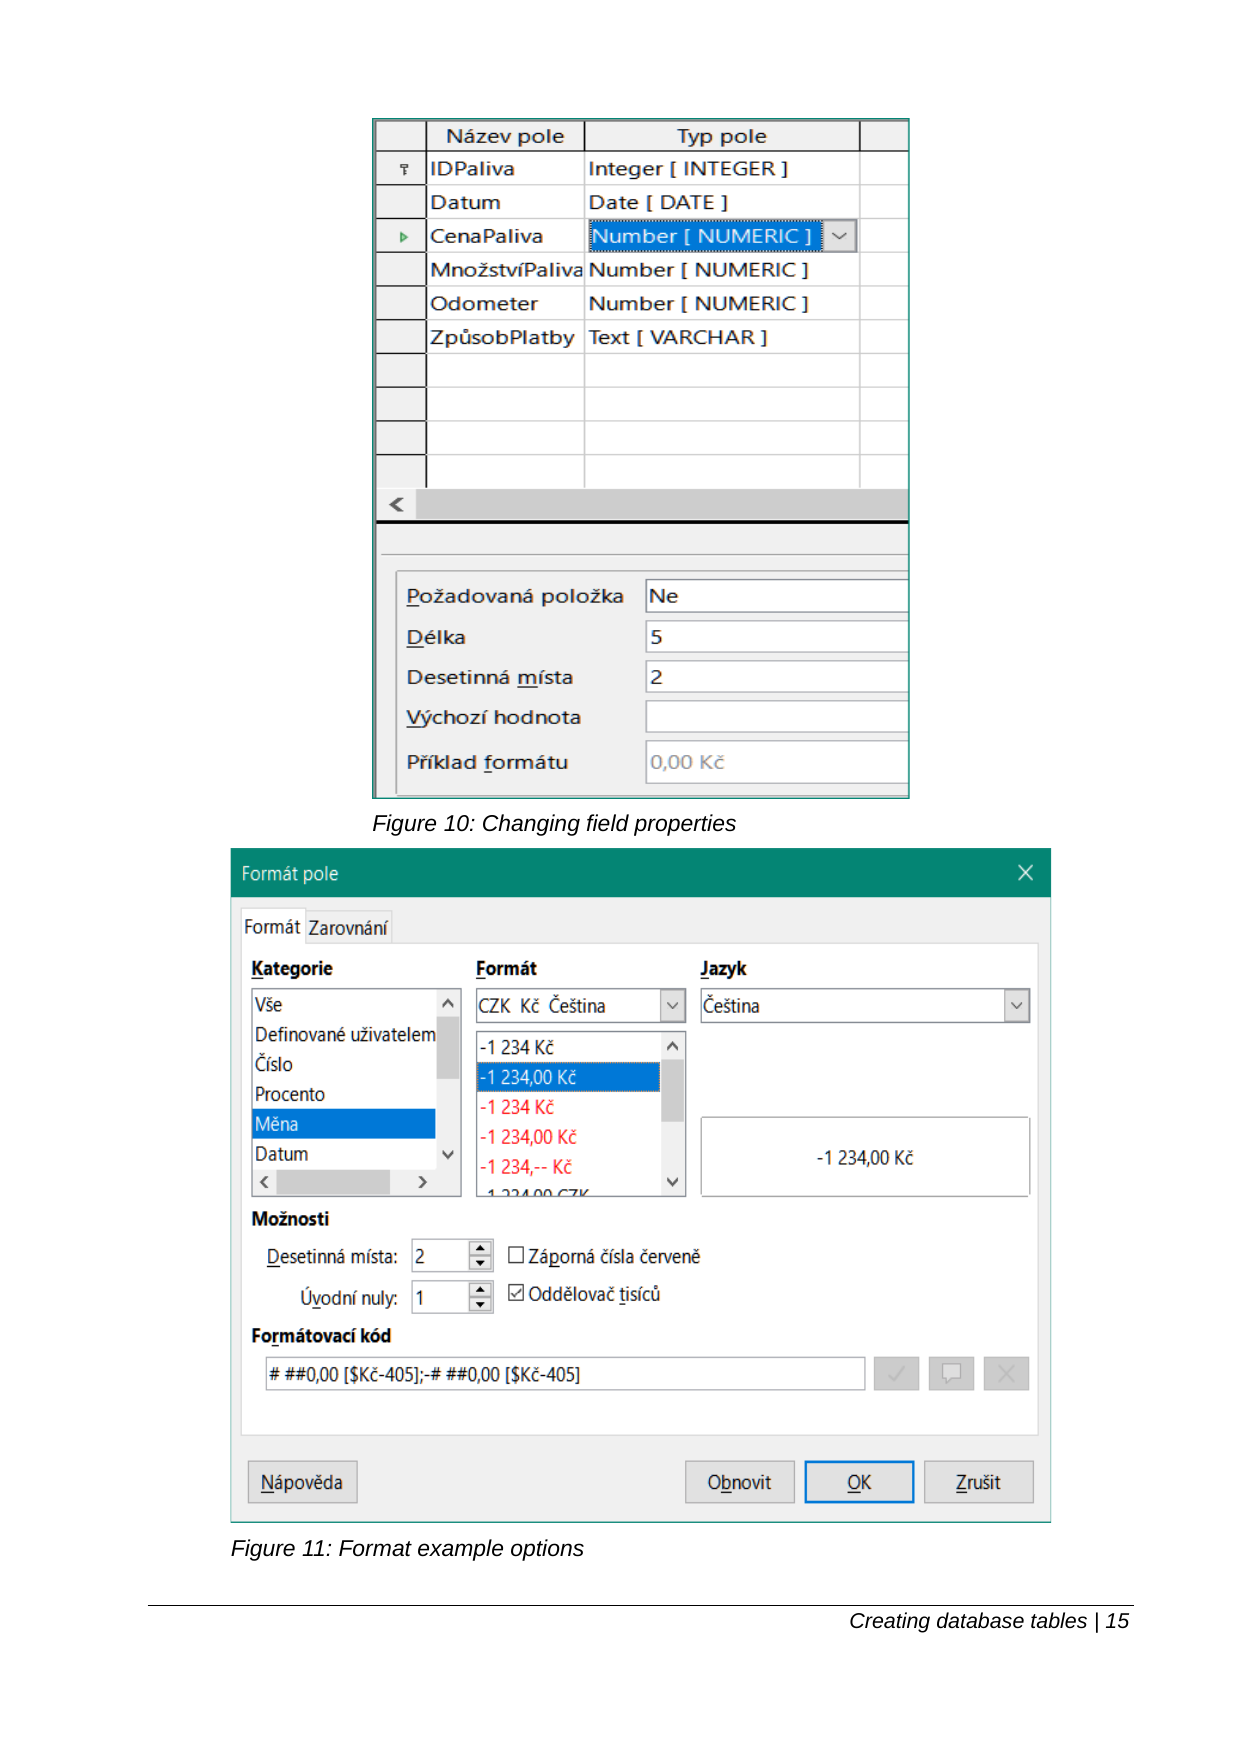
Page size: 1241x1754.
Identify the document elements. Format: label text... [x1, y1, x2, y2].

text Figure 10: Changing field properties [372, 810, 909, 836]
picture [230, 848, 1052, 1523]
picture [372, 118, 910, 799]
text Figure 11: Format example options [231, 1534, 1051, 1561]
